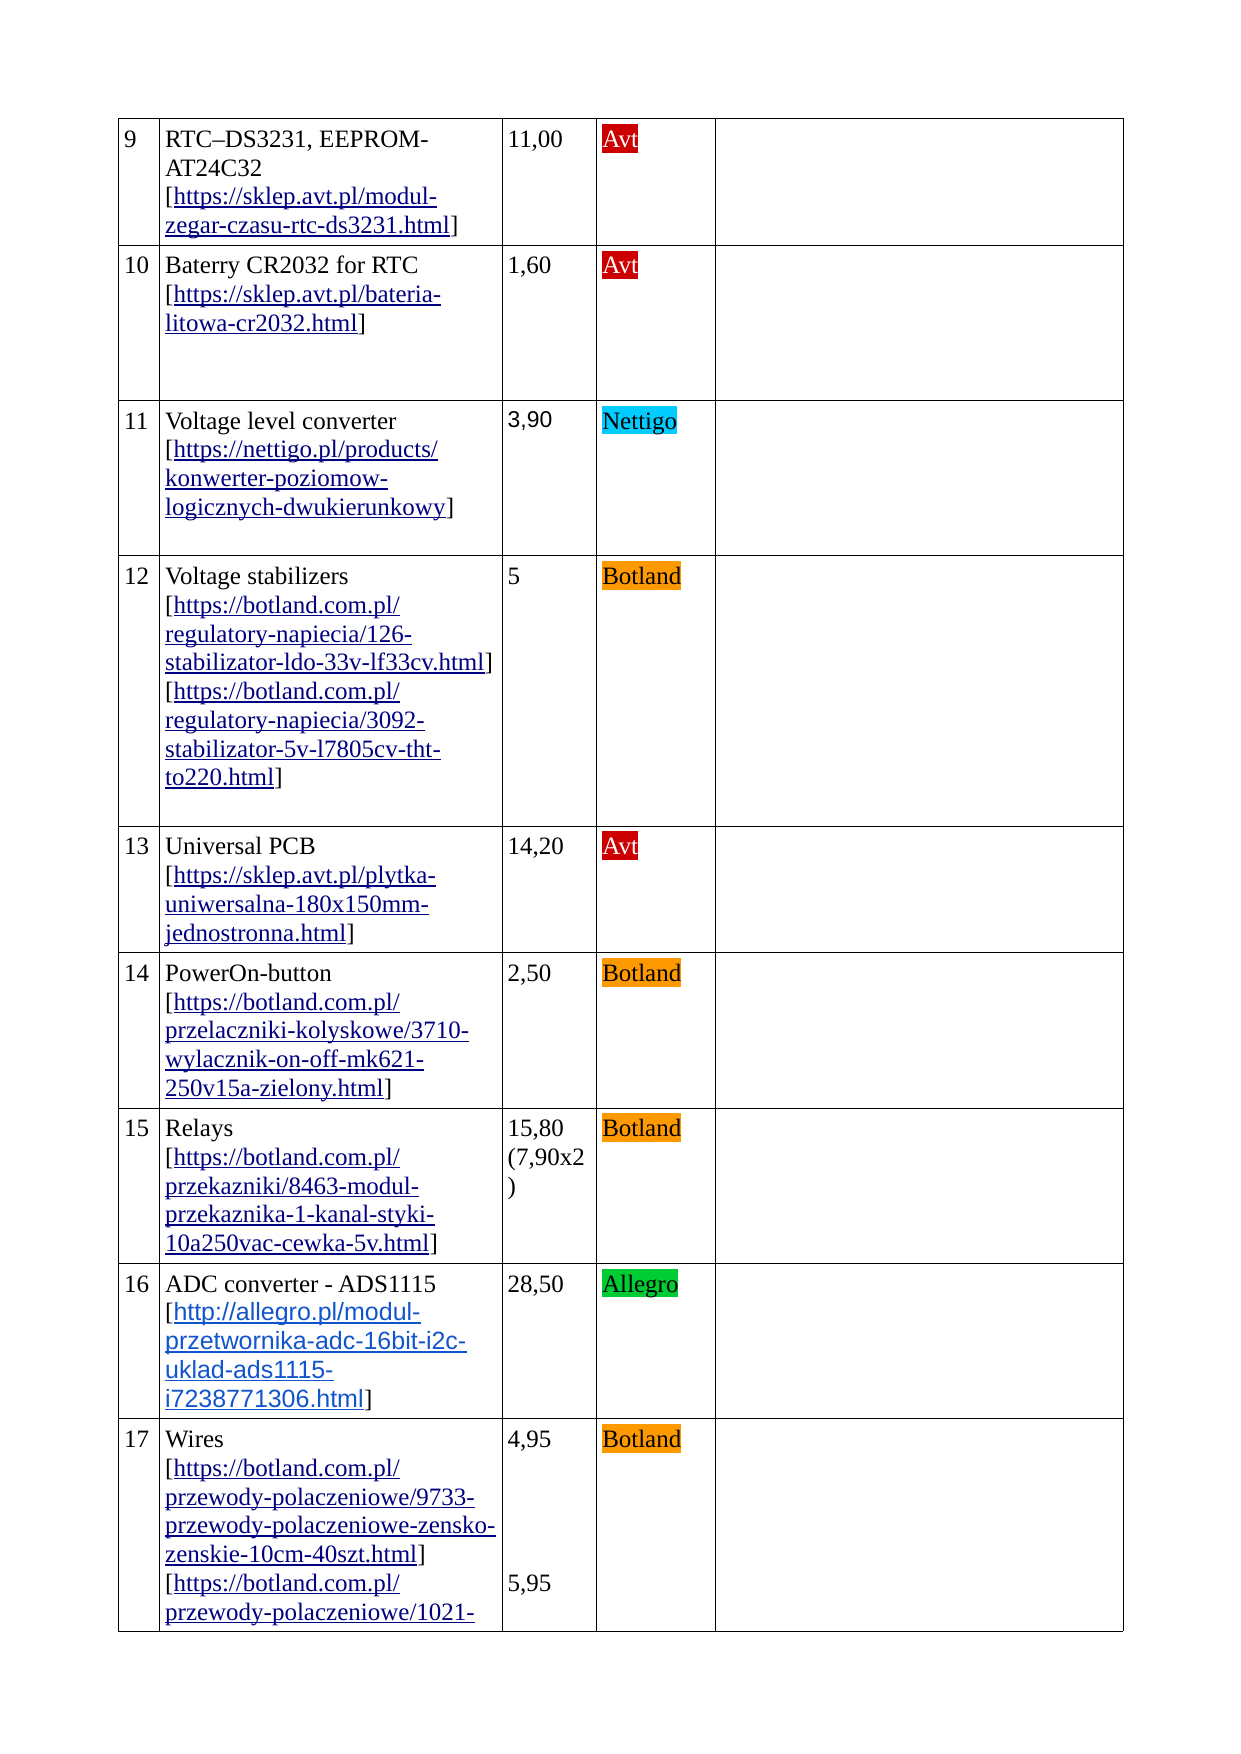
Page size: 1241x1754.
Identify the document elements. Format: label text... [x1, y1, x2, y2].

table_cell 14 [119, 953, 159, 1107]
table_cell [716, 1264, 1123, 1418]
table_cell 15 [119, 1109, 159, 1263]
table_cell 4,95 5,95 [503, 1419, 596, 1631]
table_cell 11 [119, 401, 159, 555]
table_cell 2,50 [503, 953, 596, 1107]
table_cell 16 [119, 1264, 159, 1418]
table_cell Botland [597, 953, 715, 1107]
table_cell Botland [597, 1419, 715, 1631]
table_cell Avt [597, 827, 715, 952]
table_cell Relays [https://botland.com.pl/przekazniki/8463-modul-przekaznika-1-kanal-styki-10a250vac-cewka-5v.html] [160, 1109, 502, 1263]
table_cell Nettigo [597, 401, 715, 555]
table_cell 12 [119, 556, 159, 826]
table_cell 1,60 [503, 246, 596, 400]
table_cell [716, 1109, 1123, 1263]
table_cell Universal PCB [https://sklep.avt.pl/plytka-uniwersalna-180x150mm-jednostronna.html] [160, 827, 502, 952]
table_cell 15,80 (7,90x2) [503, 1109, 596, 1263]
table_cell 28,50 [503, 1264, 596, 1418]
table_cell 11,00 [503, 119, 596, 245]
table_cell Wires [https://botland.com.pl/przewody-polaczeniowe/9733-przewody-polaczeniowe-zensko-zenskie-10cm-40szt.html] [https://botland.com.pl/przewody-polaczeniowe/1021- [160, 1419, 502, 1631]
table_cell 9 [119, 119, 159, 245]
table_cell Avt [597, 246, 715, 400]
table_cell [716, 953, 1123, 1107]
table_cell Botland [597, 556, 715, 826]
table_cell 10 [119, 246, 159, 400]
table_cell 14,20 [503, 827, 596, 952]
table_cell 3,90 [503, 401, 596, 555]
table_cell RTC–DS3231, EEPROM-AT24C32 [https://sklep.avt.pl/modul-zegar-czasu-rtc-ds3231.html] [160, 119, 502, 245]
table_cell Baterry CR2032 for RTC [https://sklep.avt.pl/bateria-litowa-cr2032.html] [160, 246, 502, 400]
table_cell [716, 119, 1123, 245]
table_cell Voltage level converter [https://nettigo.pl/products/konwerter-poziomow-logicznych-dwukierunkowy] [160, 401, 502, 555]
table_cell [716, 246, 1123, 400]
table_cell ADC converter - ADS1115 [http://allegro.pl/modul-przetwornika-adc-16bit-i2c-uklad-ads1115-i7238771306.html] [160, 1264, 502, 1418]
table_cell [716, 556, 1123, 826]
table_cell Allegro [597, 1264, 715, 1418]
table_cell Botland [597, 1109, 715, 1263]
table_cell 13 [119, 827, 159, 952]
table_cell 5 [503, 556, 596, 826]
table_cell [716, 1419, 1123, 1631]
table_cell [716, 401, 1123, 555]
table_cell Avt [597, 119, 715, 245]
table_cell Voltage stabilizers [https://botland.com.pl/regulatory-napiecia/126-stabilizator-ldo-33v-lf33cv.html] [https://botland.com.pl/regulatory-napiecia/3092-stabilizator-5v-l7805cv-tht-to220.html] [160, 556, 502, 826]
table_cell PowerOn-button [https://botland.com.pl/przelaczniki-kolyskowe/3710-wylacznik-on-off-mk621-250v15a-zielony.html] [160, 953, 502, 1107]
table_cell [716, 827, 1123, 952]
table_cell 17 [119, 1419, 159, 1631]
